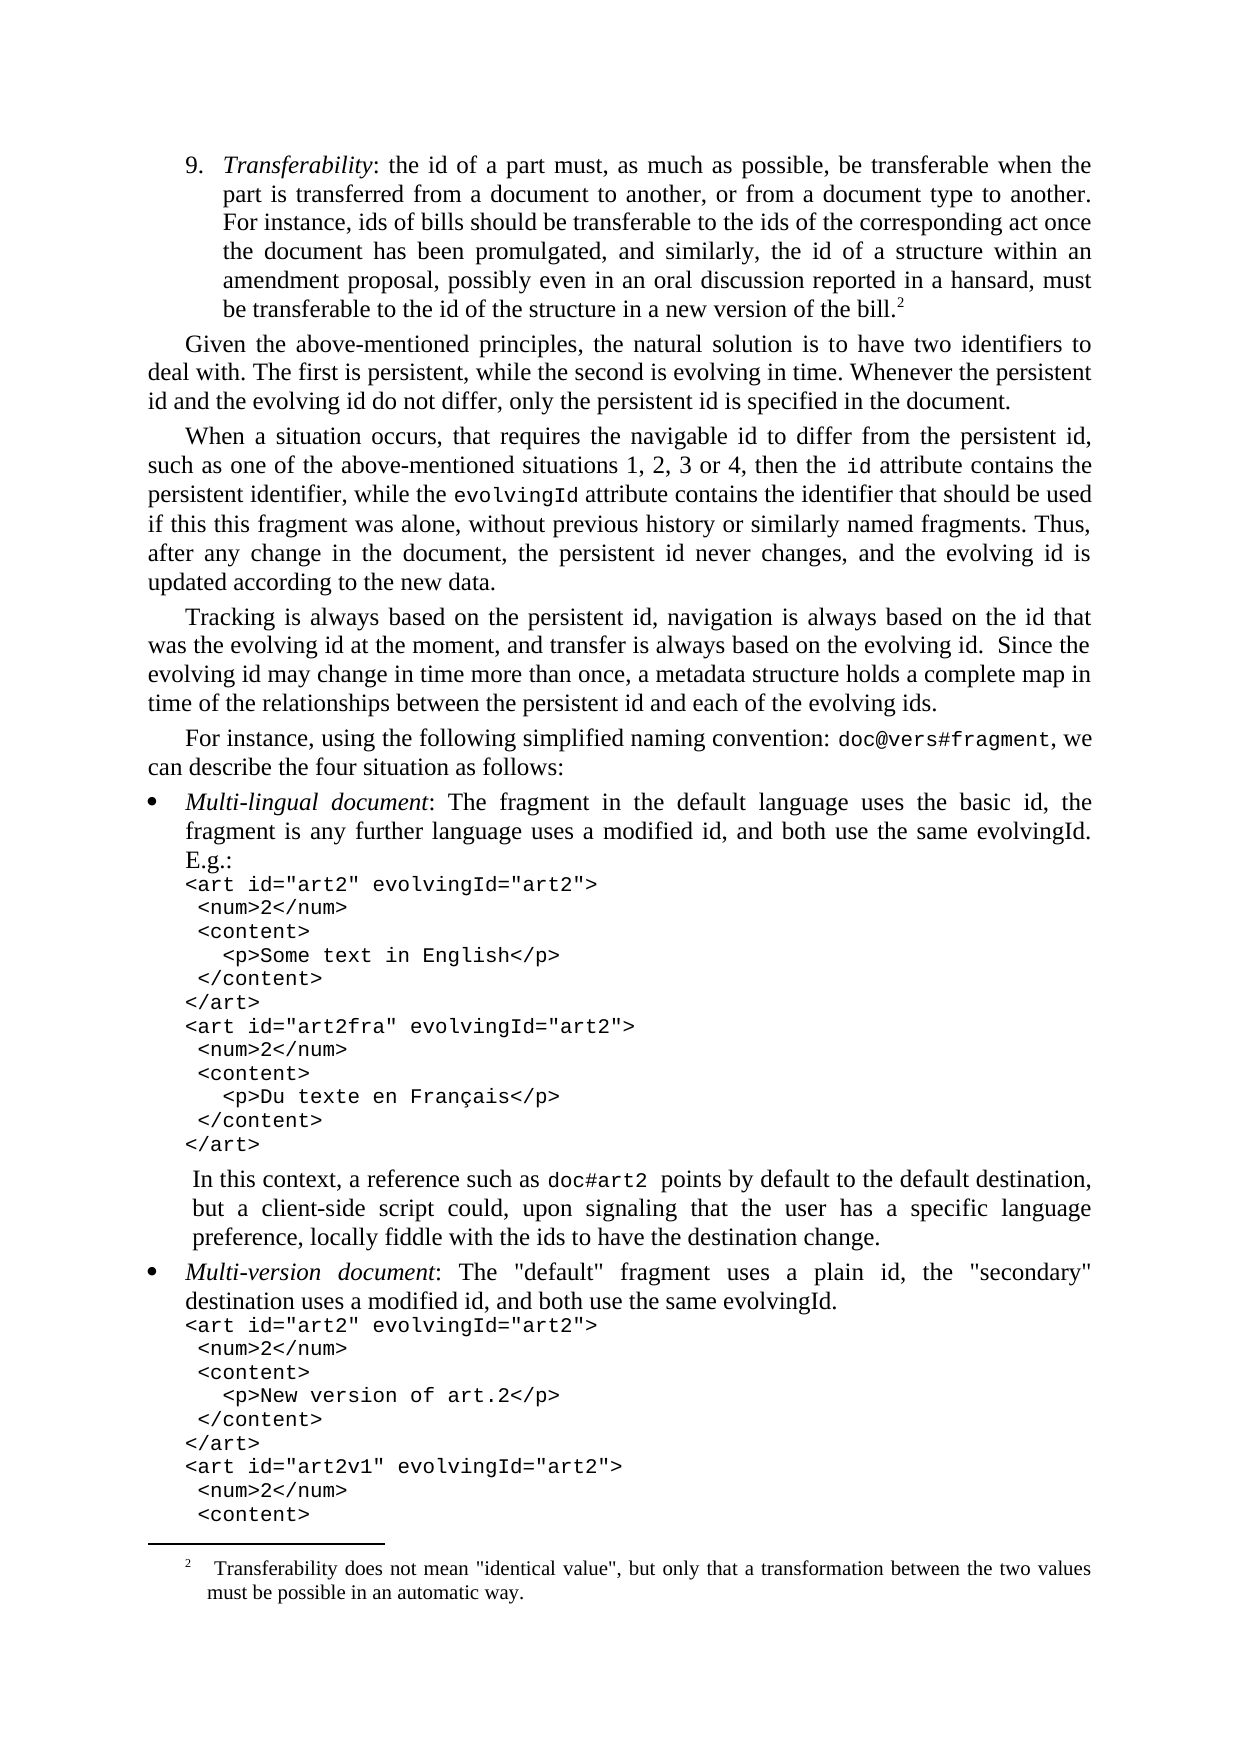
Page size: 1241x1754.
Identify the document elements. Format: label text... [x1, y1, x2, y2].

text </art> [148, 1433, 1092, 1456]
text For instance, using the following simplified naming convention: doc@vers#fragment, we can describe the four situation as follows: [148, 723, 1092, 781]
text </content> [148, 1110, 1092, 1134]
text Tracking is always based on the persistent id, navigation is always based on the id that was the evolving id at the moment, and transfer is always based on the evolving id. Since the evolving id may change in time more than once, a metadata structure holds a complete map in time of the relationships between the persistent id and each of the evolving ids. [148, 602, 1092, 717]
text <num>2</num> [148, 897, 1092, 921]
text </art> [148, 1134, 1092, 1157]
list Transferability: the id of a part must, as much as possible, be transferable when the part is transferred from a document to another, or from a document type to another. For instance, ids of bills should be transferable to the ids of the corresponding act once the document has been promulgated, and similarly, the id of a structure within an amendment proposal, possibly even in an oral discussion reported in a hansard, must be transferable to the id of the structure in a new version of the bill. [185, 150, 1092, 322]
text <content> [148, 1362, 1092, 1386]
text </content> [148, 1409, 1092, 1433]
text <num>2</num> [148, 1480, 1092, 1504]
text <num>2</num> [148, 1338, 1092, 1362]
text <art id="art2v1" evolvingId="art2"> [148, 1456, 1092, 1480]
text In this context, a reference such as doc#art2 points by default to the default destination, but a client-side script could, upon signaling that the user has a specific language preference, locally fiddle with the ids to have the destination change. [148, 1164, 1092, 1251]
text Given the above-mentioned principles, the natural solution is to have two identifiers to deal with. The first is persistent, while the second is evolving in time. Whenever the persistent id and the evolving id do not differ, only the persistent id is specified in the document. [148, 329, 1092, 415]
text <p>New version of art.2</p> [148, 1386, 1092, 1409]
text <content> [148, 1063, 1092, 1087]
text When a situation occurs, that requires the navigable id to differ from the persistent id, such as one of the above-mentioned situations 1, 2, 3 or 4, then the id attribute contains the persistent identifier, while the evolvingId attribute contains the identifier that should be used if this this fragment was alone, without previous history or similarly named fragments. Thus, after any change in the document, the persistent id never changes, and the evolving id is updated according to the new data. [148, 421, 1092, 595]
text <p>Du texte en Français</p> [148, 1087, 1092, 1110]
text <art id="art2fra" evolvingId="art2"> [148, 1016, 1092, 1039]
list Transferability does not mean "identical value", but only that a transformation between the two values must be possible in an automatic way. [185, 1556, 1092, 1604]
text <num>2</num> [148, 1039, 1092, 1063]
text <art id="art2" evolvingId="art2"> [148, 1314, 1092, 1338]
text <p>Some text in English</p> [148, 945, 1092, 968]
list Multi-version document: The "default" fragment uses a plain id, the "secondary" destination uses a modified id, and both use the same evolvingId. [148, 1257, 1092, 1314]
text </art> [148, 992, 1092, 1016]
list Multi-lingual document: The fragment in the default language uses the basic id, the fragment is any further language uses a modified id, and both use the same evolvingId. E.g.: [148, 787, 1092, 874]
text <content> [148, 1504, 1092, 1527]
text <art id="art2" evolvingId="art2"> [148, 874, 1092, 897]
text <content> [148, 921, 1092, 945]
text </content> [148, 968, 1092, 992]
